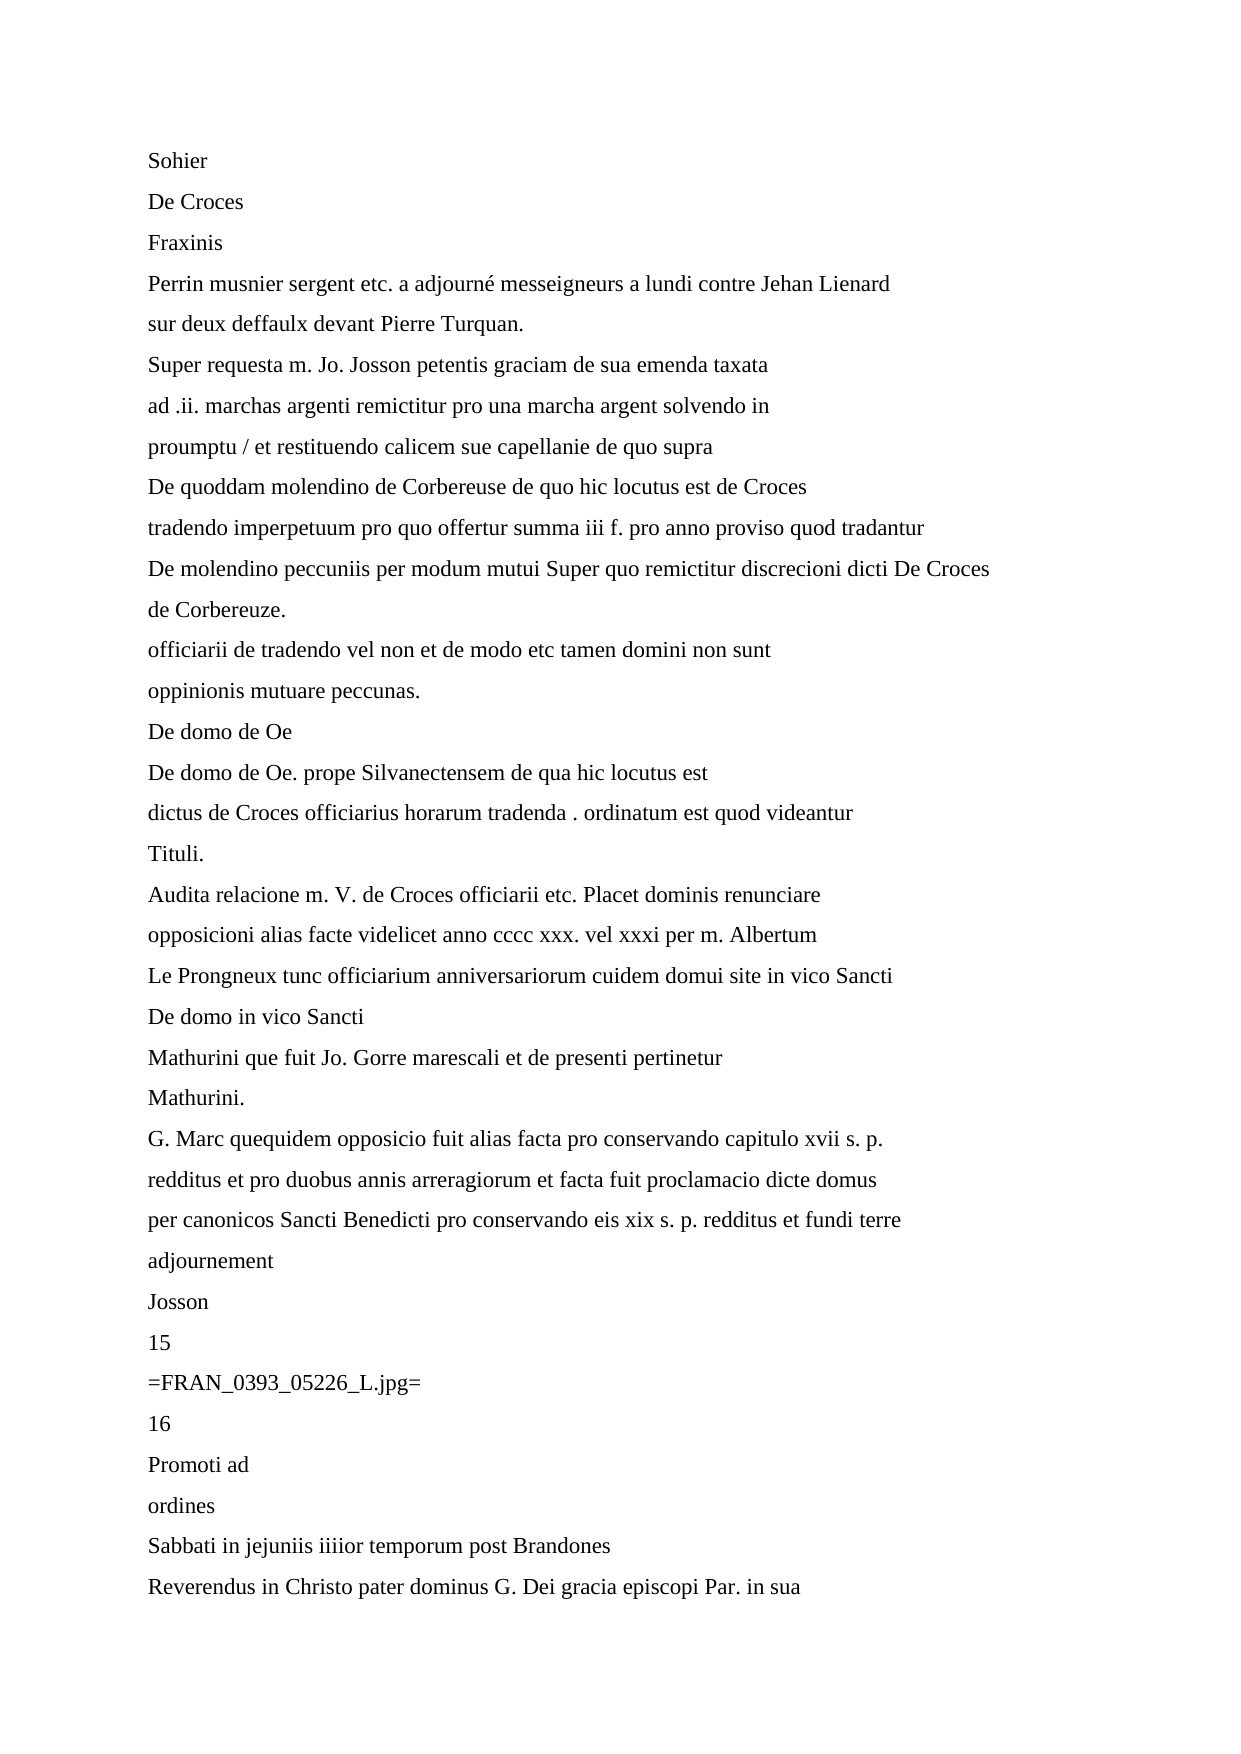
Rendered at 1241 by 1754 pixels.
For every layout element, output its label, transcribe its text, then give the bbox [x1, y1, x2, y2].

text De molendino peccuniis per modum mutui Super quo remictitur discrecioni dicti De Croces [148, 555, 1093, 581]
text ad .ii. marchas argenti remictitur pro una marcha argent solvendo in [148, 392, 1093, 418]
text opposicioni alias facte videlicet anno cccc xxx. vel xxxi per m. Albertum [148, 921, 1093, 948]
text tradendo imperpetuum pro quo offertur summa iii f. pro anno proviso quod tradantur [148, 514, 1093, 541]
text De Croces [148, 188, 1093, 215]
text Sabbati in jejuniis iiiior temporum post Brandones [148, 1532, 1093, 1559]
text Sohier [148, 148, 1093, 174]
text G. Marc quequidem opposicio fuit alias facta pro conservando capitulo xvii s. p. [148, 1125, 1093, 1151]
text Le Prongneux tunc officiarium anniversariorum cuidem domui site in vico Sancti [148, 962, 1093, 988]
text dictus de Croces officiarius horarum tradenda . ordinatum est quod videantur [148, 799, 1093, 826]
text Reverendus in Christo pater dominus G. Dei gracia episcopi Par. in sua [148, 1573, 1093, 1599]
text De domo in vico Sancti [148, 1003, 1093, 1029]
text Fraxinis [148, 229, 1093, 255]
text Super requesta m. Jo. Josson petentis graciam de sua emenda taxata [148, 351, 1093, 378]
text Promoti ad [148, 1451, 1093, 1477]
text redditus et pro duobus annis arreragiorum et facta fuit proclamacio dicte domus [148, 1166, 1093, 1192]
text Mathurini. [148, 1084, 1093, 1111]
text Tituli. [148, 840, 1093, 866]
text sur deux deffaulx devant Pierre Turquan. [148, 311, 1093, 337]
text =FRAN_0393_05226_L.jpg= [148, 1369, 1093, 1396]
text Perrin musnier sergent etc. a adjourné messeigneurs a lundi contre Jehan Lienard [148, 270, 1093, 296]
text officiarii de tradendo vel non et de modo etc tamen domini non sunt [148, 636, 1093, 663]
text De domo de Oe [148, 718, 1093, 744]
text proumptu / et restituendo calicem sue capellanie de quo supra [148, 433, 1093, 459]
text oppinionis mutuare peccunas. [148, 677, 1093, 703]
text Mathurini que fuit Jo. Gorre marescali et de presenti pertinetur [148, 1044, 1093, 1070]
text Audita relacione m. V. de Croces officiarii etc. Placet dominis renunciare [148, 881, 1093, 907]
text de Corbereuze. [148, 596, 1093, 622]
text Josson [148, 1288, 1093, 1314]
text per canonicos Sancti Benedicti pro conservando eis xix s. p. redditus et fundi terre [148, 1207, 1093, 1233]
text 16 [148, 1410, 1093, 1437]
text 15 [148, 1329, 1093, 1355]
text De quoddam molendino de Corbereuse de quo hic locutus est de Croces [148, 473, 1093, 500]
text De domo de Oe. prope Silvanectensem de qua hic locutus est [148, 758, 1093, 785]
text adjournement [148, 1247, 1093, 1274]
text ordines [148, 1492, 1093, 1518]
